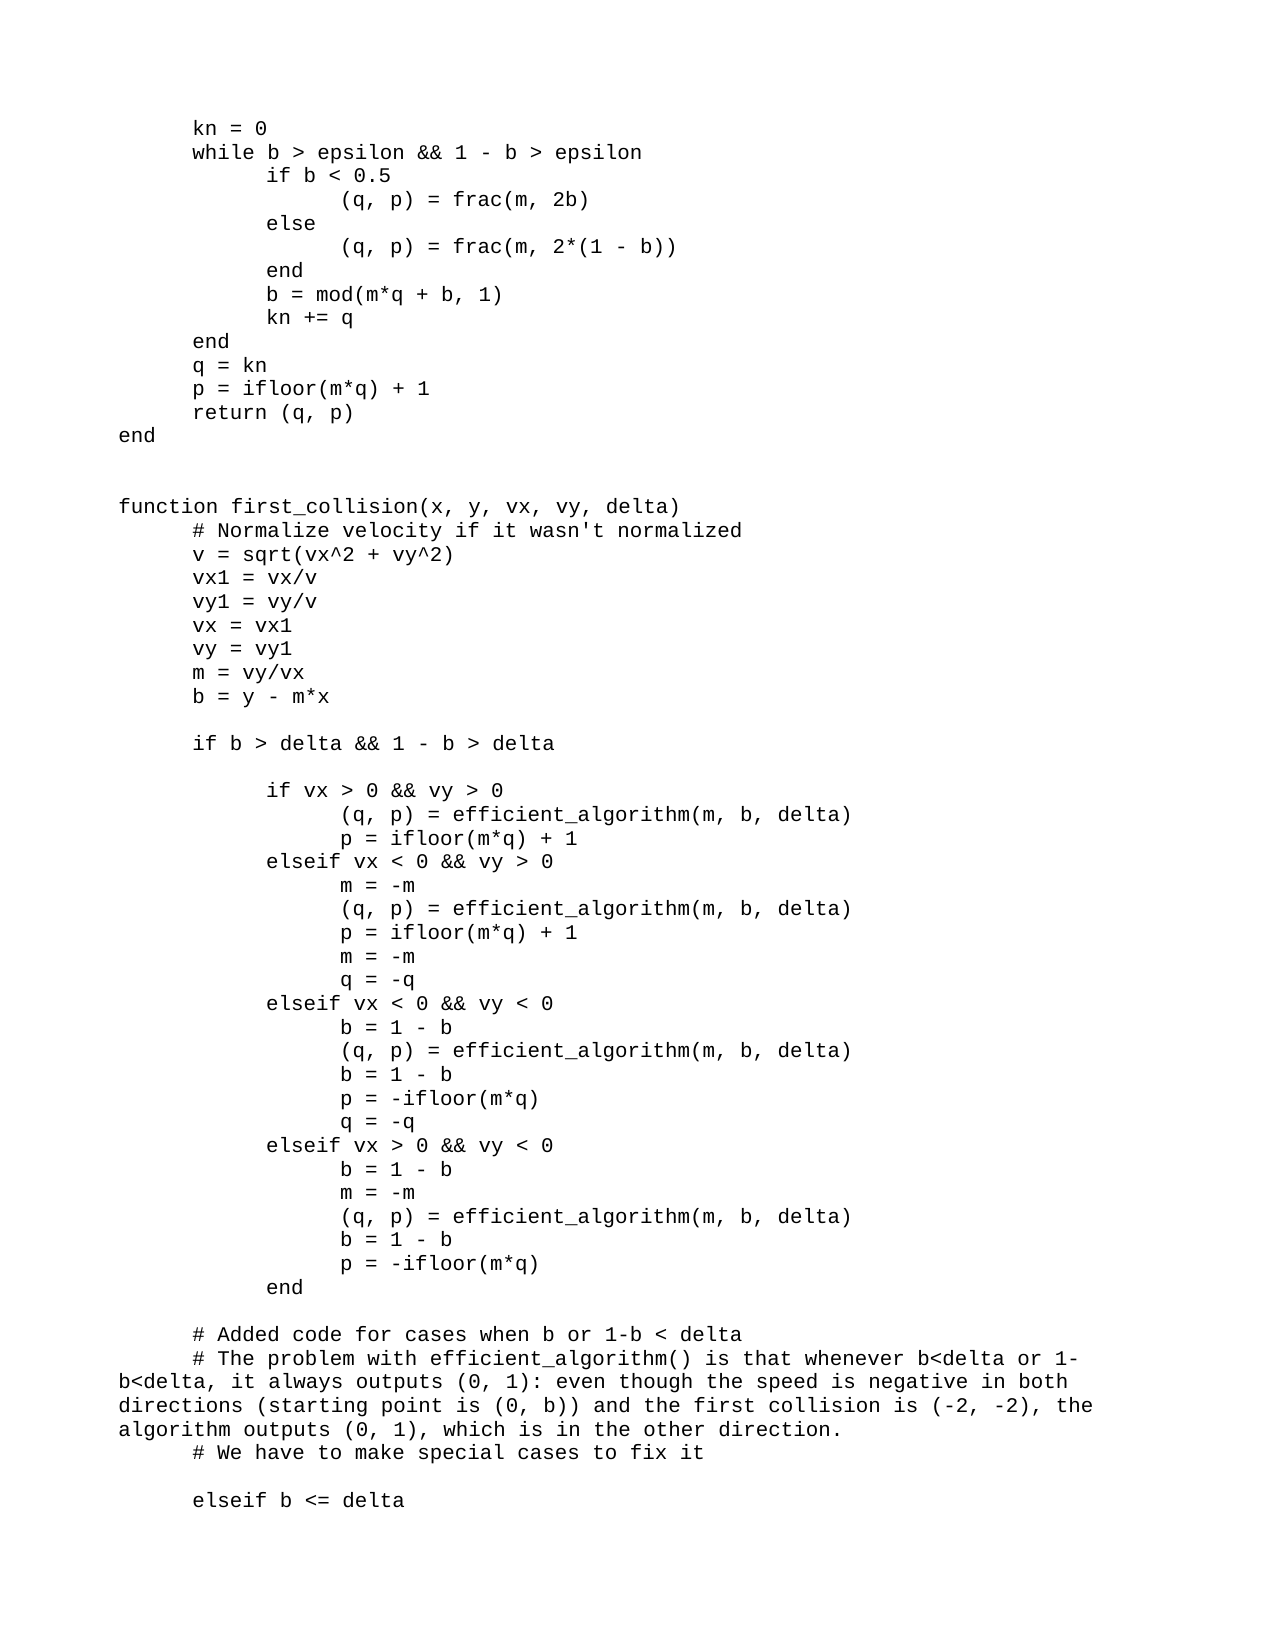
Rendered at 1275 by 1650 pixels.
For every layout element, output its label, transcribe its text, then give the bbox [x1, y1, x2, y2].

text q = -q [118, 969, 1157, 993]
text m = vy/vx [118, 662, 1157, 686]
text m = -m [118, 1182, 1157, 1206]
text elseif b <= delta [118, 1489, 1157, 1513]
text b = 1 - b [118, 1229, 1157, 1253]
text (q, p) = efficient_algorithm(m, b, delta) [118, 804, 1157, 827]
text b = 1 - b [118, 1017, 1157, 1040]
text q = -q [118, 1111, 1157, 1135]
text b = mod(m*q + b, 1) [118, 284, 1157, 307]
text # Added code for cases when b or 1-b < delta [118, 1324, 1157, 1348]
text # The problem with efficient_algorithm() is that whenever b<delta or 1-b<delta, it always outputs (0, 1): even though the speed is negative in both directions (starting point is (0, b)) and the first collision is (-2, -2), the algorithm outputs (0, 1), which is in the other direction. [118, 1348, 1157, 1442]
text vx = vx1 [118, 615, 1157, 638]
text (q, p) = frac(m, 2*(1 - b)) [118, 236, 1157, 260]
text (q, p) = efficient_algorithm(m, b, delta) [118, 898, 1157, 922]
text elseif vx < 0 && vy > 0 [118, 851, 1157, 875]
text v = sqrt(vx^2 + vy^2) [118, 544, 1157, 567]
text p = -ifloor(m*q) [118, 1088, 1157, 1111]
text p = -ifloor(m*q) [118, 1253, 1157, 1277]
text kn += q [118, 307, 1157, 331]
text kn = 0 [118, 118, 1157, 142]
text # We have to make special cases to fix it [118, 1442, 1157, 1466]
text else [118, 213, 1157, 236]
text m = -m [118, 875, 1157, 898]
text vy1 = vy/v [118, 591, 1157, 615]
text return (q, p) [118, 402, 1157, 426]
text q = kn [118, 354, 1157, 378]
text b = 1 - b [118, 1064, 1157, 1088]
text if b < 0.5 [118, 165, 1157, 189]
text b = 1 - b [118, 1158, 1157, 1182]
text (q, p) = efficient_algorithm(m, b, delta) [118, 1040, 1157, 1064]
text # Normalize velocity if it wasn't normalized [118, 520, 1157, 544]
text end [118, 426, 1157, 449]
text (q, p) = efficient_algorithm(m, b, delta) [118, 1206, 1157, 1229]
text p = ifloor(m*q) + 1 [118, 922, 1157, 946]
text end [118, 331, 1157, 354]
text (q, p) = frac(m, 2b) [118, 189, 1157, 213]
text end [118, 1277, 1157, 1300]
text while b > epsilon && 1 - b > epsilon [118, 142, 1157, 165]
text m = -m [118, 946, 1157, 969]
text elseif vx > 0 && vy < 0 [118, 1135, 1157, 1158]
text if vx > 0 && vy > 0 [118, 780, 1157, 804]
text end [118, 260, 1157, 284]
text elseif vx < 0 && vy < 0 [118, 993, 1157, 1017]
text p = ifloor(m*q) + 1 [118, 378, 1157, 402]
text vy = vy1 [118, 638, 1157, 662]
text function first_collision(x, y, vx, vy, delta) [118, 496, 1157, 520]
text p = ifloor(m*q) + 1 [118, 827, 1157, 851]
text vx1 = vx/v [118, 567, 1157, 591]
text b = y - m*x [118, 686, 1157, 709]
text if b > delta && 1 - b > delta [118, 733, 1157, 757]
